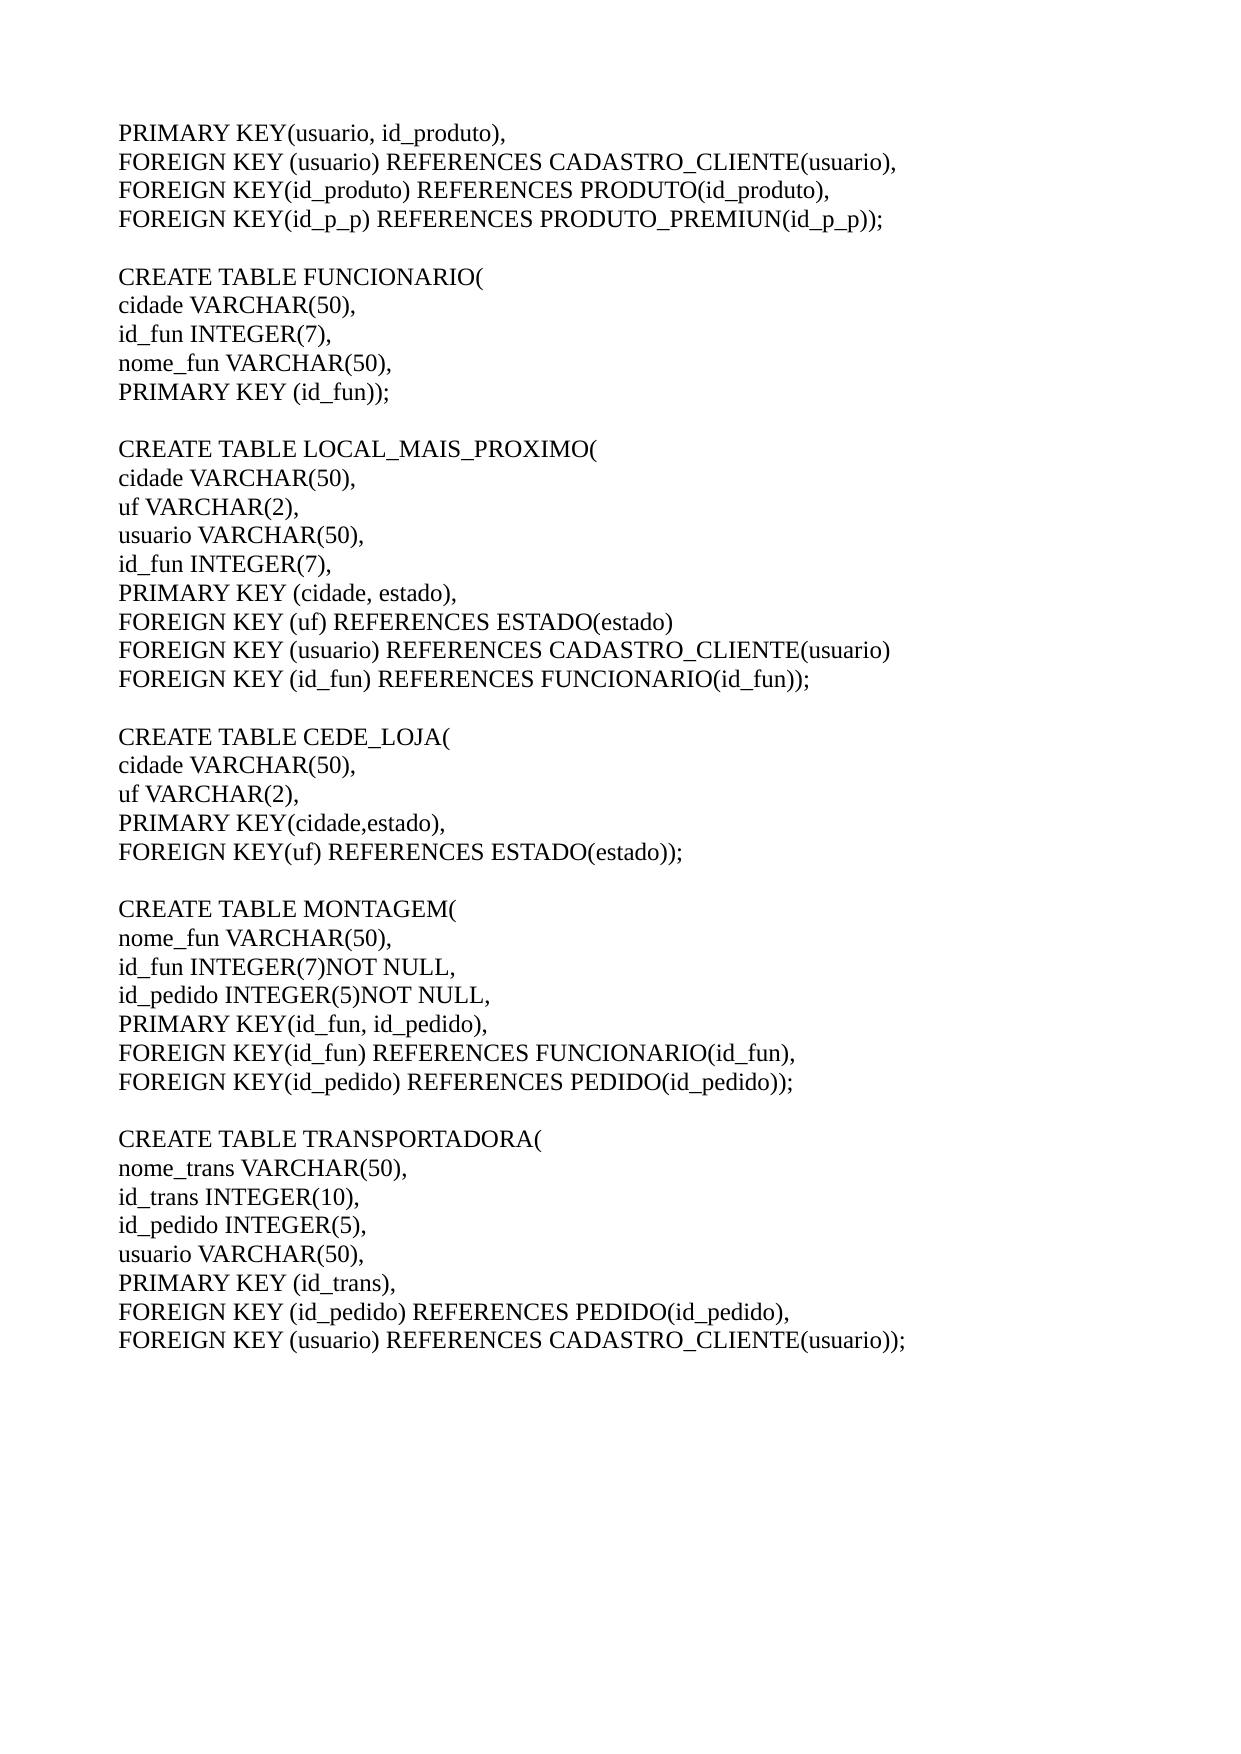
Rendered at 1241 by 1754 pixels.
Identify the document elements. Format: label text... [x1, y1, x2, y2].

text PRIMARY KEY(usuario, id_produto), FOREIGN KEY (usuario) REFERENCES CADASTRO_CLIENTE(usuario), FOREIGN KEY(id_produto) REFERENCES PRODUTO(id_produto), FOREIGN KEY(id_p_p) REFERENCES PRODUTO_PREMIUN(id_p_p)); CREATE TABLE FUNCIONARIO( cidade VARCHAR(50), id_fun INTEGER(7), nome_fun VARCHAR(50), PRIMARY KEY (id_fun)); CREATE TABLE LOCAL_MAIS_PROXIMO( cidade VARCHAR(50), uf VARCHAR(2), usuario VARCHAR(50), id_fun INTEGER(7), PRIMARY KEY (cidade, estado), FOREIGN KEY (uf) REFERENCES ESTADO(estado) FOREIGN KEY (usuario) REFERENCES CADASTRO_CLIENTE(usuario) FOREIGN KEY (id_fun) REFERENCES FUNCIONARIO(id_fun)); CREATE TABLE CEDE_LOJA( cidade VARCHAR(50), uf VARCHAR(2), PRIMARY KEY(cidade,estado), FOREIGN KEY(uf) REFERENCES ESTADO(estado)); CREATE TABLE MONTAGEM( nome_fun VARCHAR(50), id_fun INTEGER(7)NOT NULL, id_pedido INTEGER(5)NOT NULL, PRIMARY KEY(id_fun, id_pedido), FOREIGN KEY(id_fun) REFERENCES FUNCIONARIO(id_fun), FOREIGN KEY(id_pedido) REFERENCES PEDIDO(id_pedido)); CREATE TABLE TRANSPORTADORA( nome_trans VARCHAR(50), id_trans INTEGER(10), id_pedido INTEGER(5), usuario VARCHAR(50), PRIMARY KEY (id_trans), FOREIGN KEY (id_pedido) REFERENCES PEDIDO(id_pedido), FOREIGN KEY (usuario) REFERENCES CADASTRO_CLIENTE(usuario)); [118, 118, 1122, 1354]
